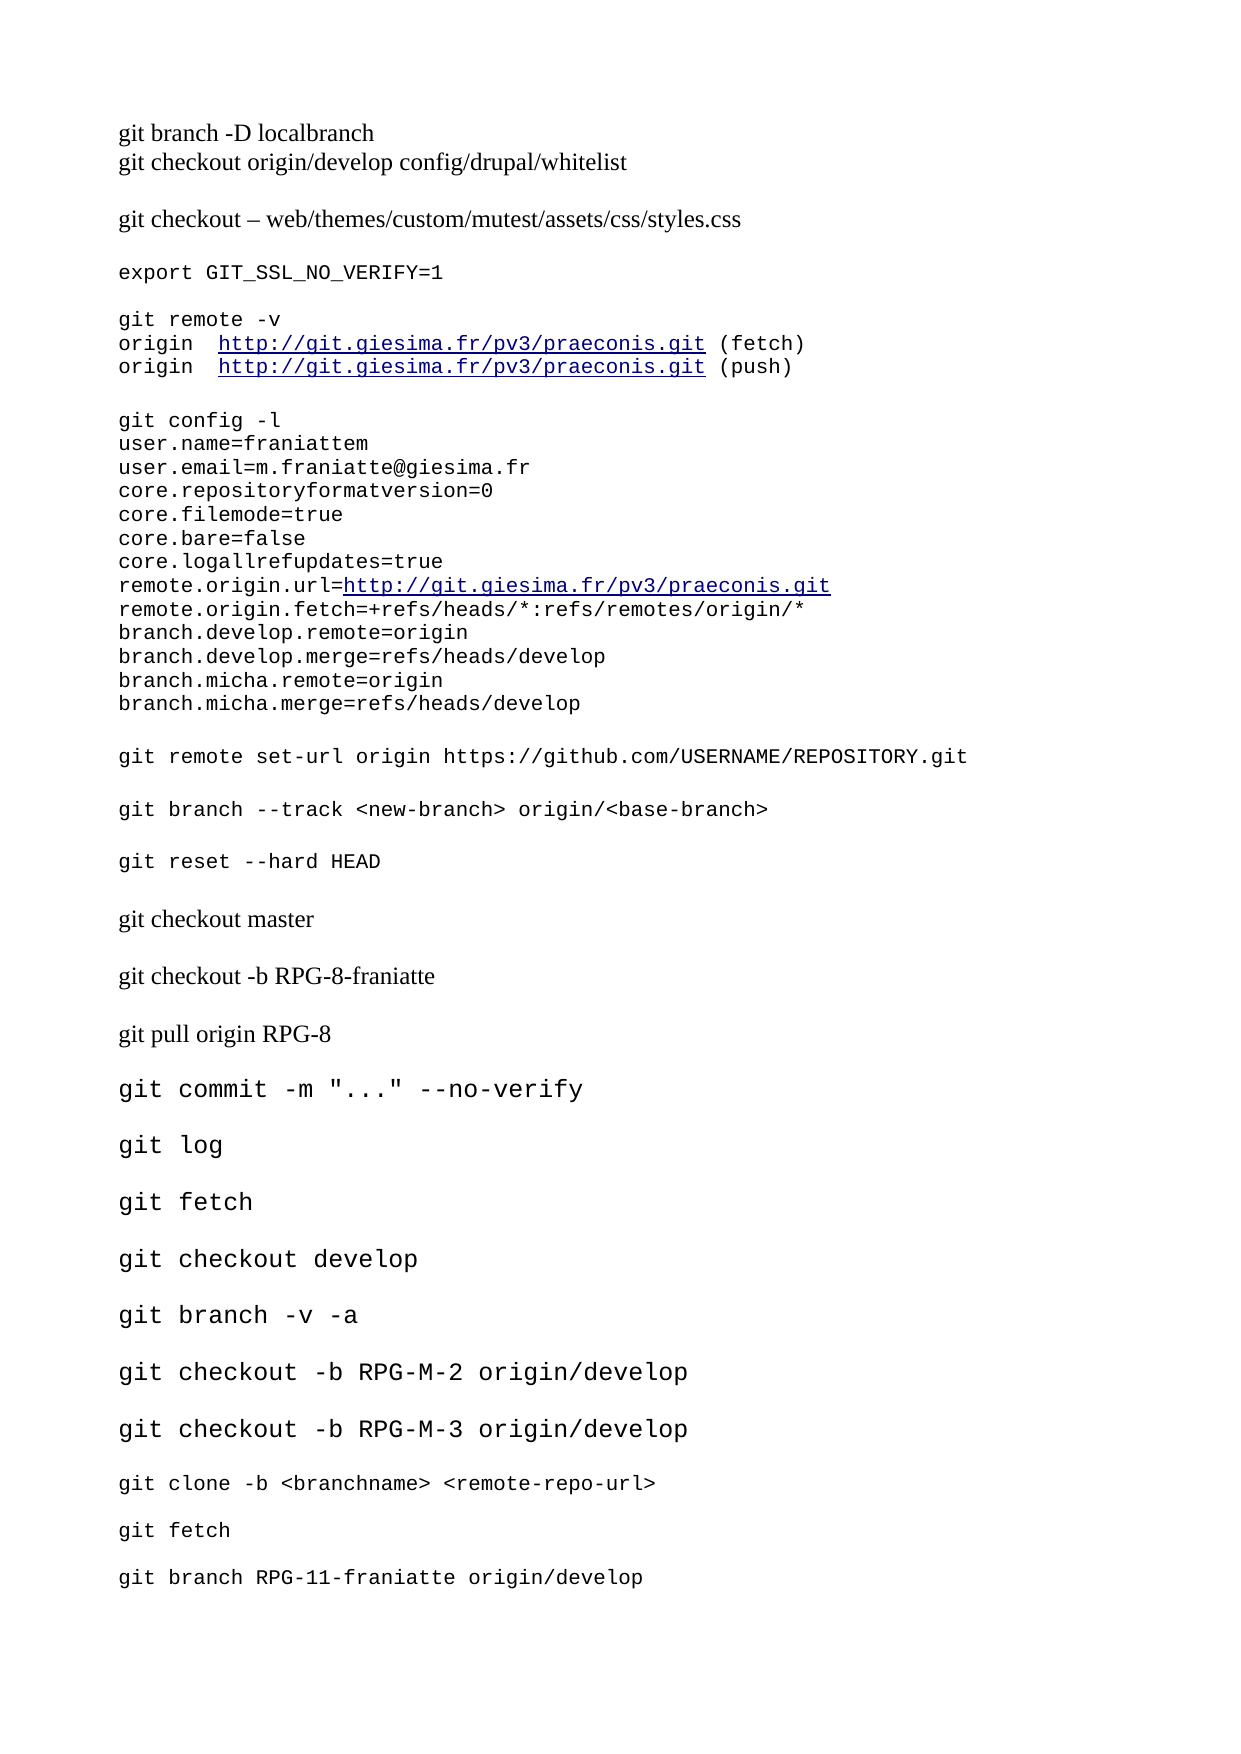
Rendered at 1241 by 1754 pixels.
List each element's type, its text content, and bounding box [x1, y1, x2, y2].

text git remote set-url origin https://github.com/USERNAME/REPOSITORY.git [118, 746, 1122, 770]
text core.bare=false [118, 528, 1122, 551]
text git checkout origin/develop config/drupal/whitelist [118, 147, 1122, 176]
text git checkout – web/themes/custom/mutest/assets/css/styles.css [118, 204, 1122, 233]
text core.filemode=true [118, 504, 1122, 528]
text user.name=franiattem [118, 433, 1122, 457]
text remote.origin.fetch=+refs/heads/*:refs/remotes/origin/* [118, 599, 1122, 622]
text git clone -b <branchname> <remote-repo-url> [118, 1473, 1122, 1496]
text git checkout master [118, 904, 1122, 932]
text git branch RPG-11-franiatte origin/develop [118, 1567, 1122, 1591]
text branch.micha.remote=origin [118, 670, 1122, 693]
text git fetch [118, 1520, 1122, 1544]
text core.logallrefupdates=true [118, 551, 1122, 575]
text git reset --hard HEAD [118, 851, 1122, 875]
text git fetch [118, 1189, 1122, 1218]
text branch.develop.remote=origin [118, 622, 1122, 646]
text git config -l [118, 409, 1122, 433]
text origin http://git.giesima.fr/pv3/praeconis.git (push) [118, 356, 1122, 380]
text user.email=m.franiatte@giesima.fr [118, 457, 1122, 481]
text branch.develop.merge=refs/heads/develop [118, 646, 1122, 670]
text git branch -v -a [118, 1303, 1122, 1331]
text git remote -v [118, 309, 1122, 333]
text origin http://git.giesima.fr/pv3/praeconis.git (fetch) [118, 333, 1122, 356]
text git checkout -b RPG-M-3 origin/develop [118, 1416, 1122, 1444]
text export GIT_SSL_NO_VERIFY=1 [118, 262, 1122, 286]
text git checkout develop [118, 1246, 1122, 1274]
text git branch -D localbranch [118, 118, 1122, 147]
text git checkout -b RPG-M-2 origin/develop [118, 1359, 1122, 1388]
text git log [118, 1133, 1122, 1161]
text git pull origin RPG-8 [118, 1019, 1122, 1047]
text branch.micha.merge=refs/heads/develop [118, 693, 1122, 717]
text git commit -m "..." --no-verify [118, 1076, 1122, 1104]
text core.repositoryformatversion=0 [118, 481, 1122, 504]
text git branch --track <new-branch> origin/<base-branch> [118, 799, 1122, 822]
text git checkout -b RPG-8-franiatte [118, 961, 1122, 990]
text remote.origin.url=http://git.giesima.fr/pv3/praeconis.git [118, 575, 1122, 599]
